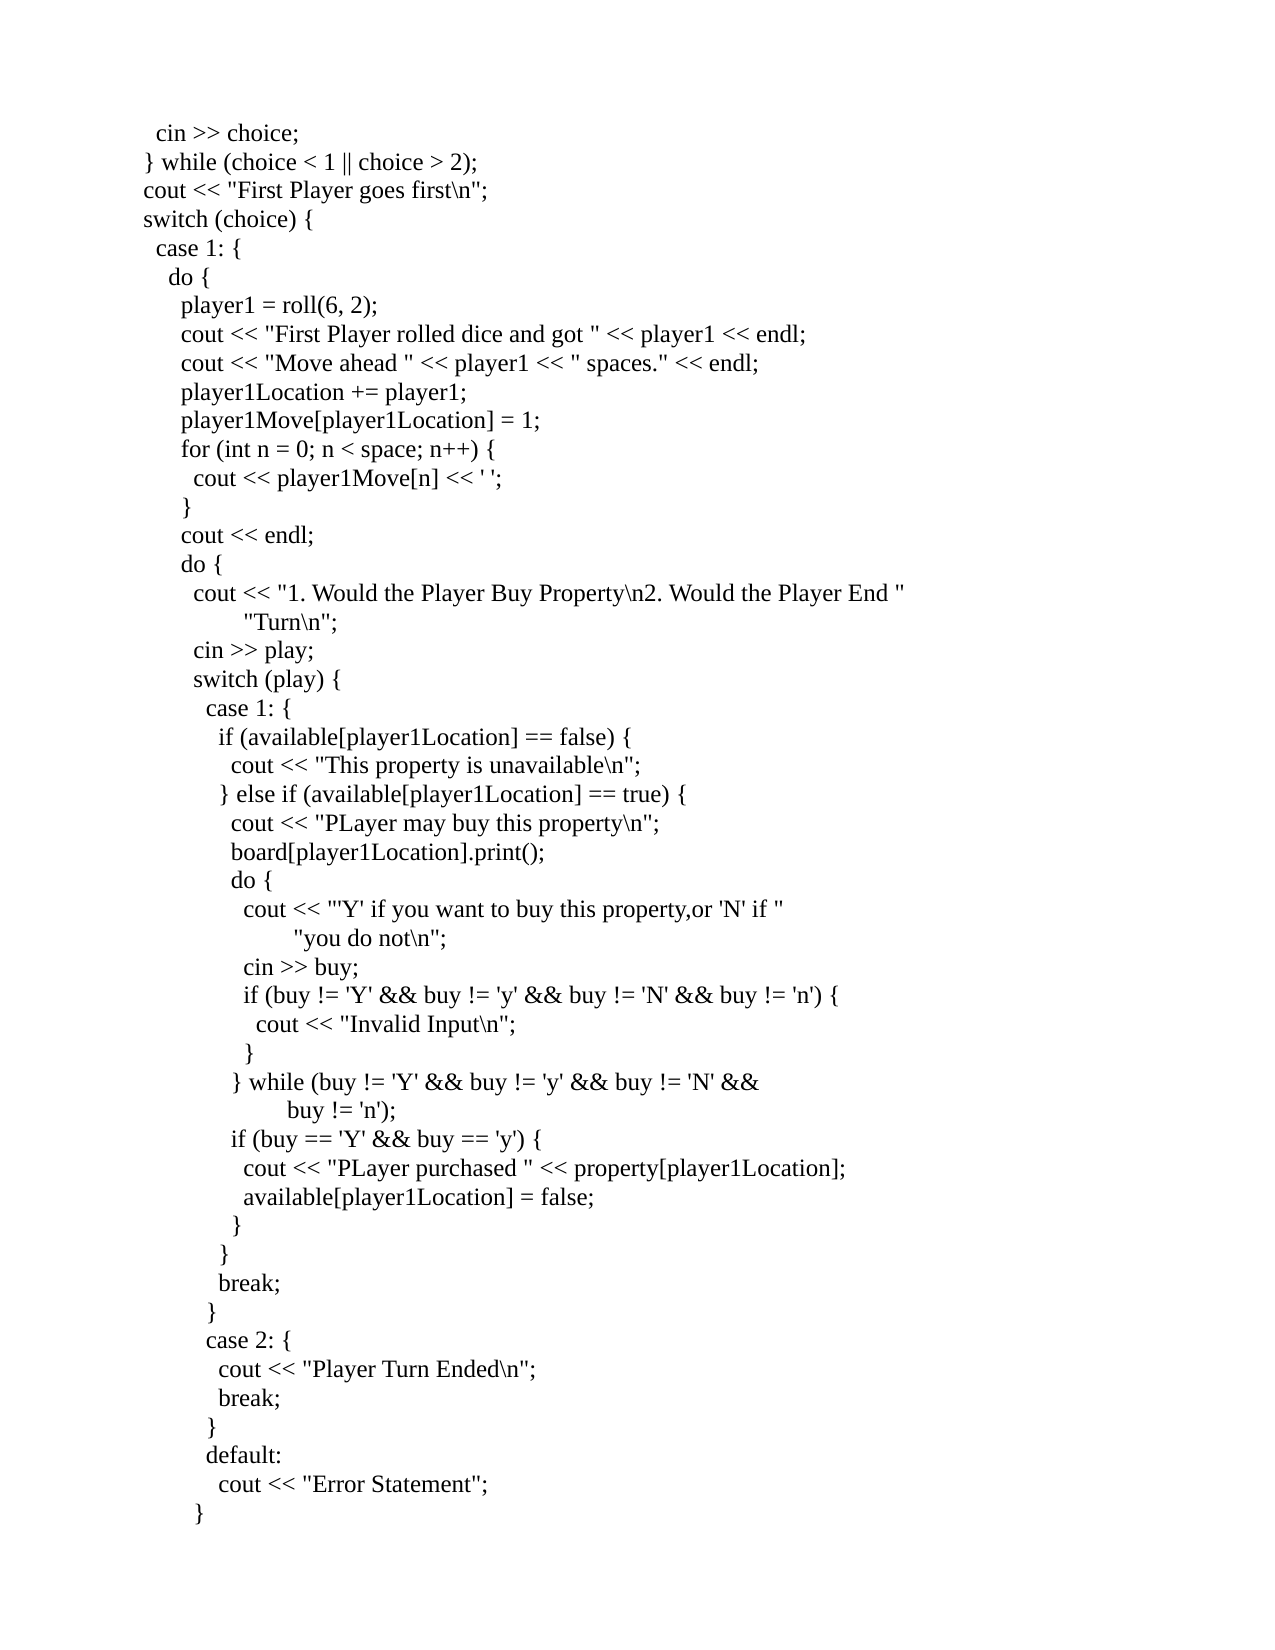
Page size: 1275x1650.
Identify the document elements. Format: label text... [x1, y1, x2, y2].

text cout << "First Player goes first\n"; [118, 176, 1157, 204]
text cout << "Move ahead " << player1 << " spaces." << endl; [118, 348, 1157, 377]
text } [118, 492, 1157, 521]
text } while (choice < 1 || choice > 2); [118, 147, 1157, 176]
text "Turn\n"; [118, 607, 1157, 636]
text } [118, 1211, 1157, 1239]
text cout << "'Y' if you want to buy this property,or 'N' if " [118, 894, 1157, 923]
text } else if (available[player1Location] == true) { [118, 779, 1157, 808]
text case 2: { [118, 1326, 1157, 1354]
text cin >> play; [118, 636, 1157, 664]
text available[player1Location] = false; [118, 1182, 1157, 1211]
text } [118, 1498, 1157, 1527]
text cin >> choice; [118, 118, 1157, 147]
text } [118, 1239, 1157, 1268]
text if (available[player1Location] == false) { [118, 722, 1157, 751]
text cout << "This property is unavailable\n"; [118, 751, 1157, 779]
text cout << "Error Statement"; [118, 1469, 1157, 1498]
text cin >> buy; [118, 952, 1157, 981]
text player1 = roll(6, 2); [118, 291, 1157, 319]
text default: [118, 1441, 1157, 1469]
text switch (choice) { [118, 204, 1157, 233]
text cout << "First Player rolled dice and got " << player1 << endl; [118, 319, 1157, 348]
text player1Location += player1; [118, 377, 1157, 406]
text board[player1Location].print(); [118, 837, 1157, 866]
text } [118, 1038, 1157, 1067]
text player1Move[player1Location] = 1; [118, 406, 1157, 434]
text do { [118, 262, 1157, 291]
text break; [118, 1268, 1157, 1297]
text if (buy == 'Y' && buy == 'y') { [118, 1124, 1157, 1153]
text case 1: { [118, 233, 1157, 262]
text "you do not\n"; [118, 923, 1157, 952]
text cout << endl; [118, 521, 1157, 549]
text do { [118, 866, 1157, 894]
text if (buy != 'Y' && buy != 'y' && buy != 'N' && buy != 'n') { [118, 981, 1157, 1009]
text switch (play) { [118, 664, 1157, 693]
text break; [118, 1383, 1157, 1412]
text } [118, 1297, 1157, 1326]
text cout << player1Move[n] << ' '; [118, 463, 1157, 492]
text } while (buy != 'Y' && buy != 'y' && buy != 'N' && [118, 1067, 1157, 1096]
text case 1: { [118, 693, 1157, 722]
text buy != 'n'); [118, 1096, 1157, 1124]
text for (int n = 0; n < space; n++) { [118, 434, 1157, 463]
text cout << "1. Would the Player Buy Property\n2. Would the Player End " [118, 578, 1157, 607]
text cout << "Invalid Input\n"; [118, 1009, 1157, 1038]
text do { [118, 549, 1157, 578]
text cout << "PLayer may buy this property\n"; [118, 808, 1157, 837]
text cout << "Player Turn Ended\n"; [118, 1354, 1157, 1383]
text cout << "PLayer purchased " << property[player1Location]; [118, 1153, 1157, 1182]
text } [118, 1412, 1157, 1441]
